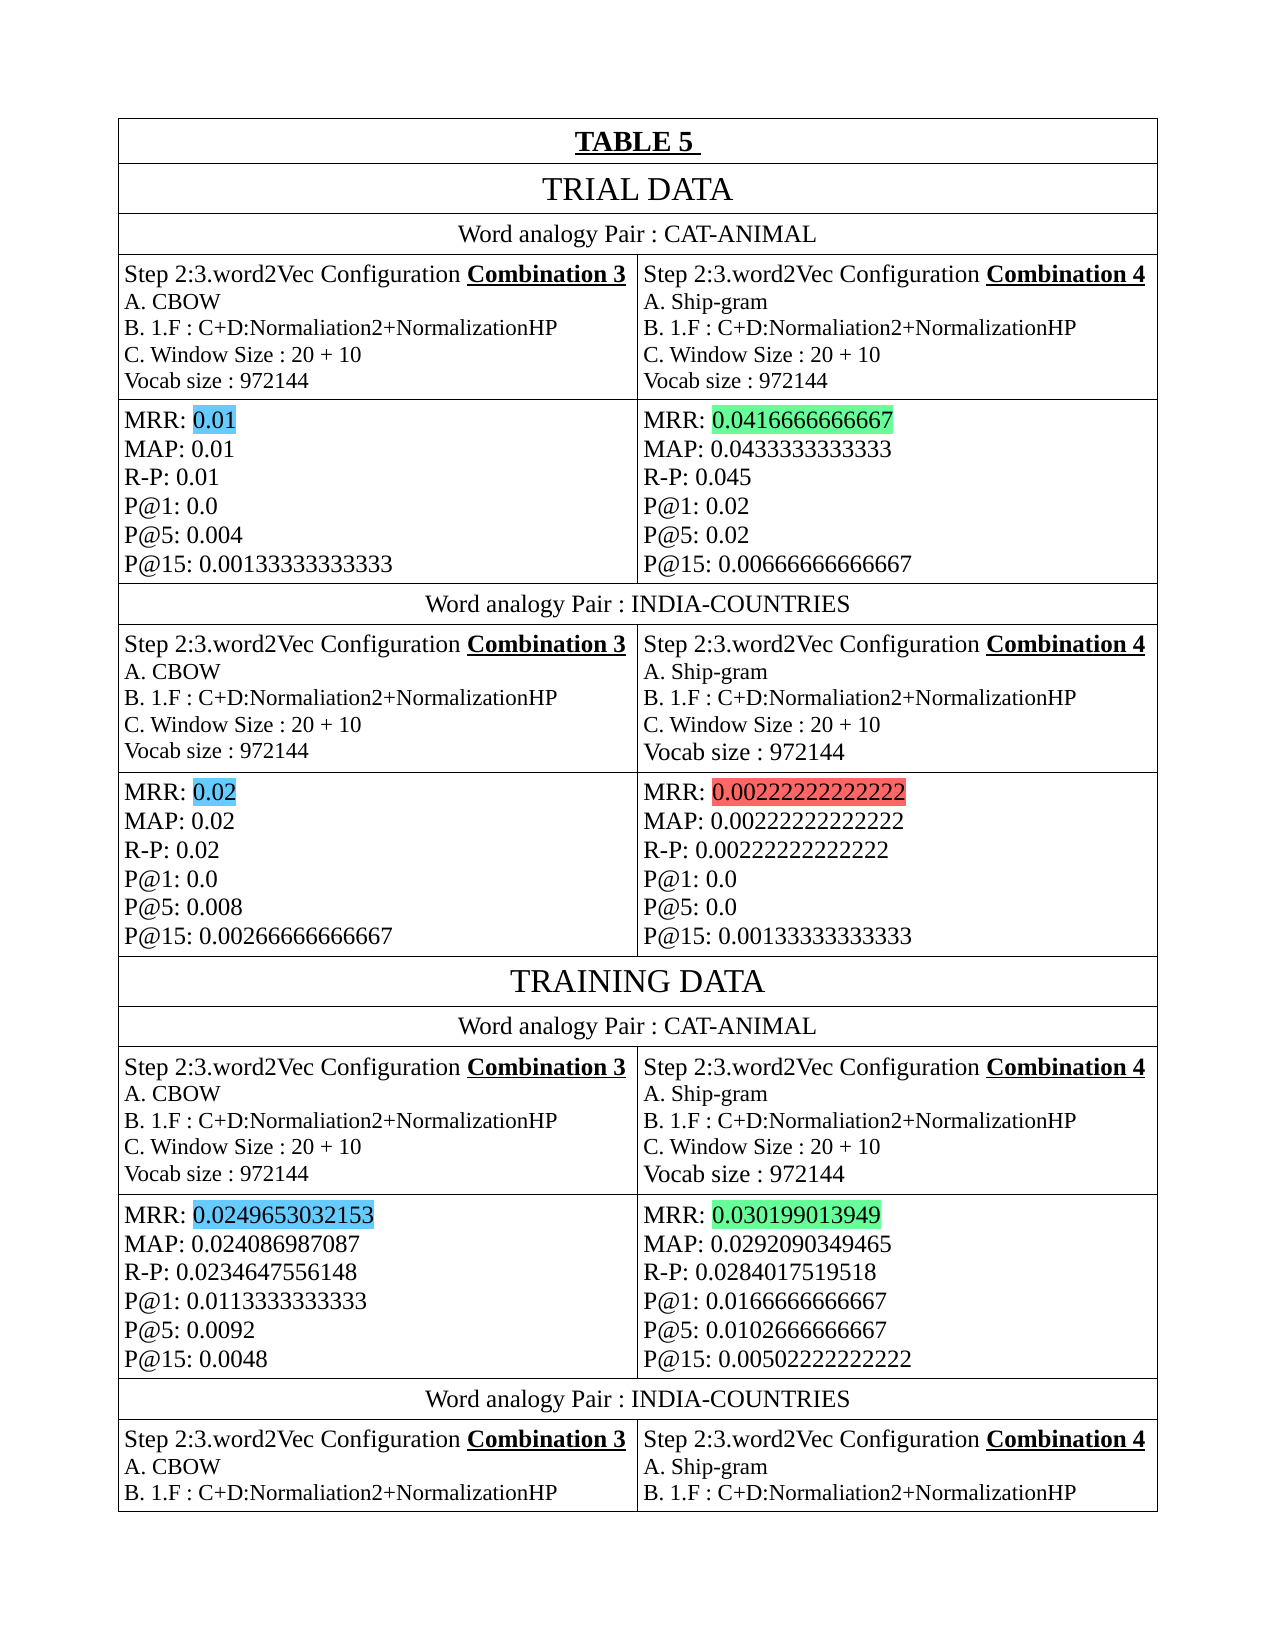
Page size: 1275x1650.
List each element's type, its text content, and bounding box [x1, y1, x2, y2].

table_cell TRAINING DATA [119, 957, 1157, 1006]
table_cell Step 2:3.word2Vec Configuration Combination 3 A. CBOW B. 1.F : C+D:Normaliation2+NormalizationHP C. Window Size : 20 + 10 Vocab size : 972144 [119, 625, 637, 772]
table_cell Word analogy Pair : INDIA-COUNTRIES [119, 1379, 1157, 1418]
table_cell Word analogy Pair : CAT-ANIMAL [119, 1007, 1157, 1046]
table_cell MRR: 0.0249653032153 MAP: 0.024086987087 R-P: 0.0234647556148 P@1: 0.0113333333333 P@5: 0.0092 P@15: 0.0048 [119, 1195, 637, 1378]
table_cell MRR: 0.02 MAP: 0.02 R-P: 0.02 P@1: 0.0 P@5: 0.008 P@15: 0.00266666666667 [119, 773, 637, 956]
table_cell Step 2:3.word2Vec Configuration Combination 4 A. Ship-gram B. 1.F : C+D:Normaliation2+NormalizationHP C. Window Size : 20 + 10 Vocab size : 972144 [638, 1047, 1157, 1194]
table_cell TRIAL DATA [119, 164, 1157, 213]
table_cell Step 2:3.word2Vec Configuration Combination 3 A. CBOW B. 1.F : C+D:Normaliation2+NormalizationHP C. Window Size : 20 + 10 Vocab size : 972144 [119, 1047, 637, 1194]
table_cell MRR: 0.0416666666667 MAP: 0.0433333333333 R-P: 0.045 P@1: 0.02 P@5: 0.02 P@15: 0.00666666666667 [638, 400, 1157, 583]
table_cell Word analogy Pair : INDIA-COUNTRIES [119, 584, 1157, 623]
table_cell Step 2:3.word2Vec Configuration Combination 4 A. Ship-gram B. 1.F : C+D:Normaliation2+NormalizationHP C. Window Size : 20 + 10 Vocab size : 972144 [638, 255, 1157, 399]
table_cell MRR: 0.030199013949 MAP: 0.0292090349465 R-P: 0.0284017519518 P@1: 0.0166666666667 P@5: 0.0102666666667 P@15: 0.00502222222222 [638, 1195, 1157, 1378]
table_cell Step 2:3.word2Vec Configuration Combination 3 A. CBOW B. 1.F : C+D:Normaliation2+NormalizationHP [119, 1420, 637, 1511]
table_cell Word analogy Pair : CAT-ANIMAL [119, 214, 1157, 253]
table_header TABLE 5 [119, 119, 1157, 163]
table_cell Step 2:3.word2Vec Configuration Combination 4 A. Ship-gram B. 1.F : C+D:Normaliation2+NormalizationHP [638, 1420, 1157, 1511]
table_cell Step 2:3.word2Vec Configuration Combination 3 A. CBOW B. 1.F : C+D:Normaliation2+NormalizationHP C. Window Size : 20 + 10 Vocab size : 972144 [119, 255, 637, 399]
table_cell MRR: 0.00222222222222 MAP: 0.00222222222222 R-P: 0.00222222222222 P@1: 0.0 P@5: 0.0 P@15: 0.00133333333333 [638, 773, 1157, 956]
table_cell Step 2:3.word2Vec Configuration Combination 4 A. Ship-gram B. 1.F : C+D:Normaliation2+NormalizationHP C. Window Size : 20 + 10 Vocab size : 972144 [638, 625, 1157, 772]
table_cell MRR: 0.01 MAP: 0.01 R-P: 0.01 P@1: 0.0 P@5: 0.004 P@15: 0.00133333333333 [119, 400, 637, 583]
